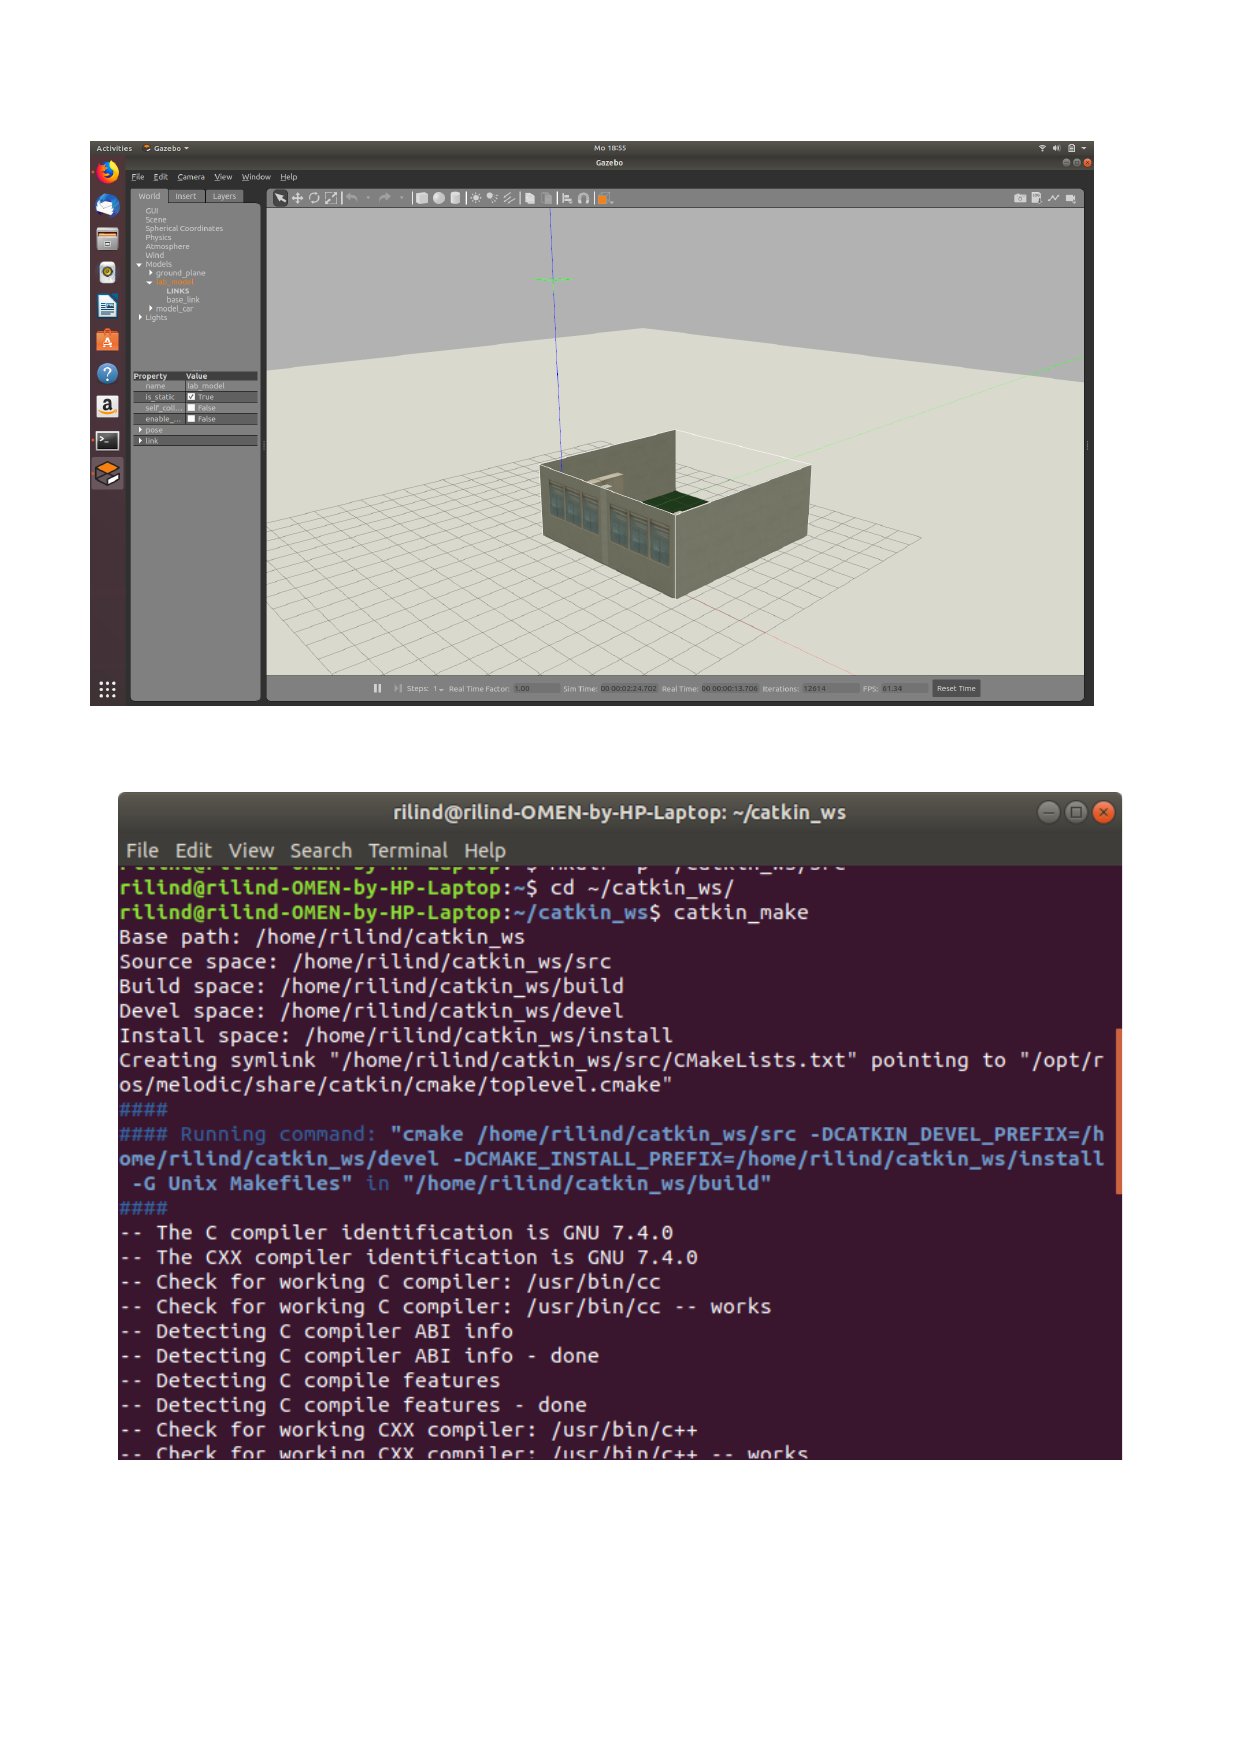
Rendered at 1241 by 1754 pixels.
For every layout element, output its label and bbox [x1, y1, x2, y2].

picture [118, 792, 1123, 1460]
picture [90, 141, 1094, 706]
